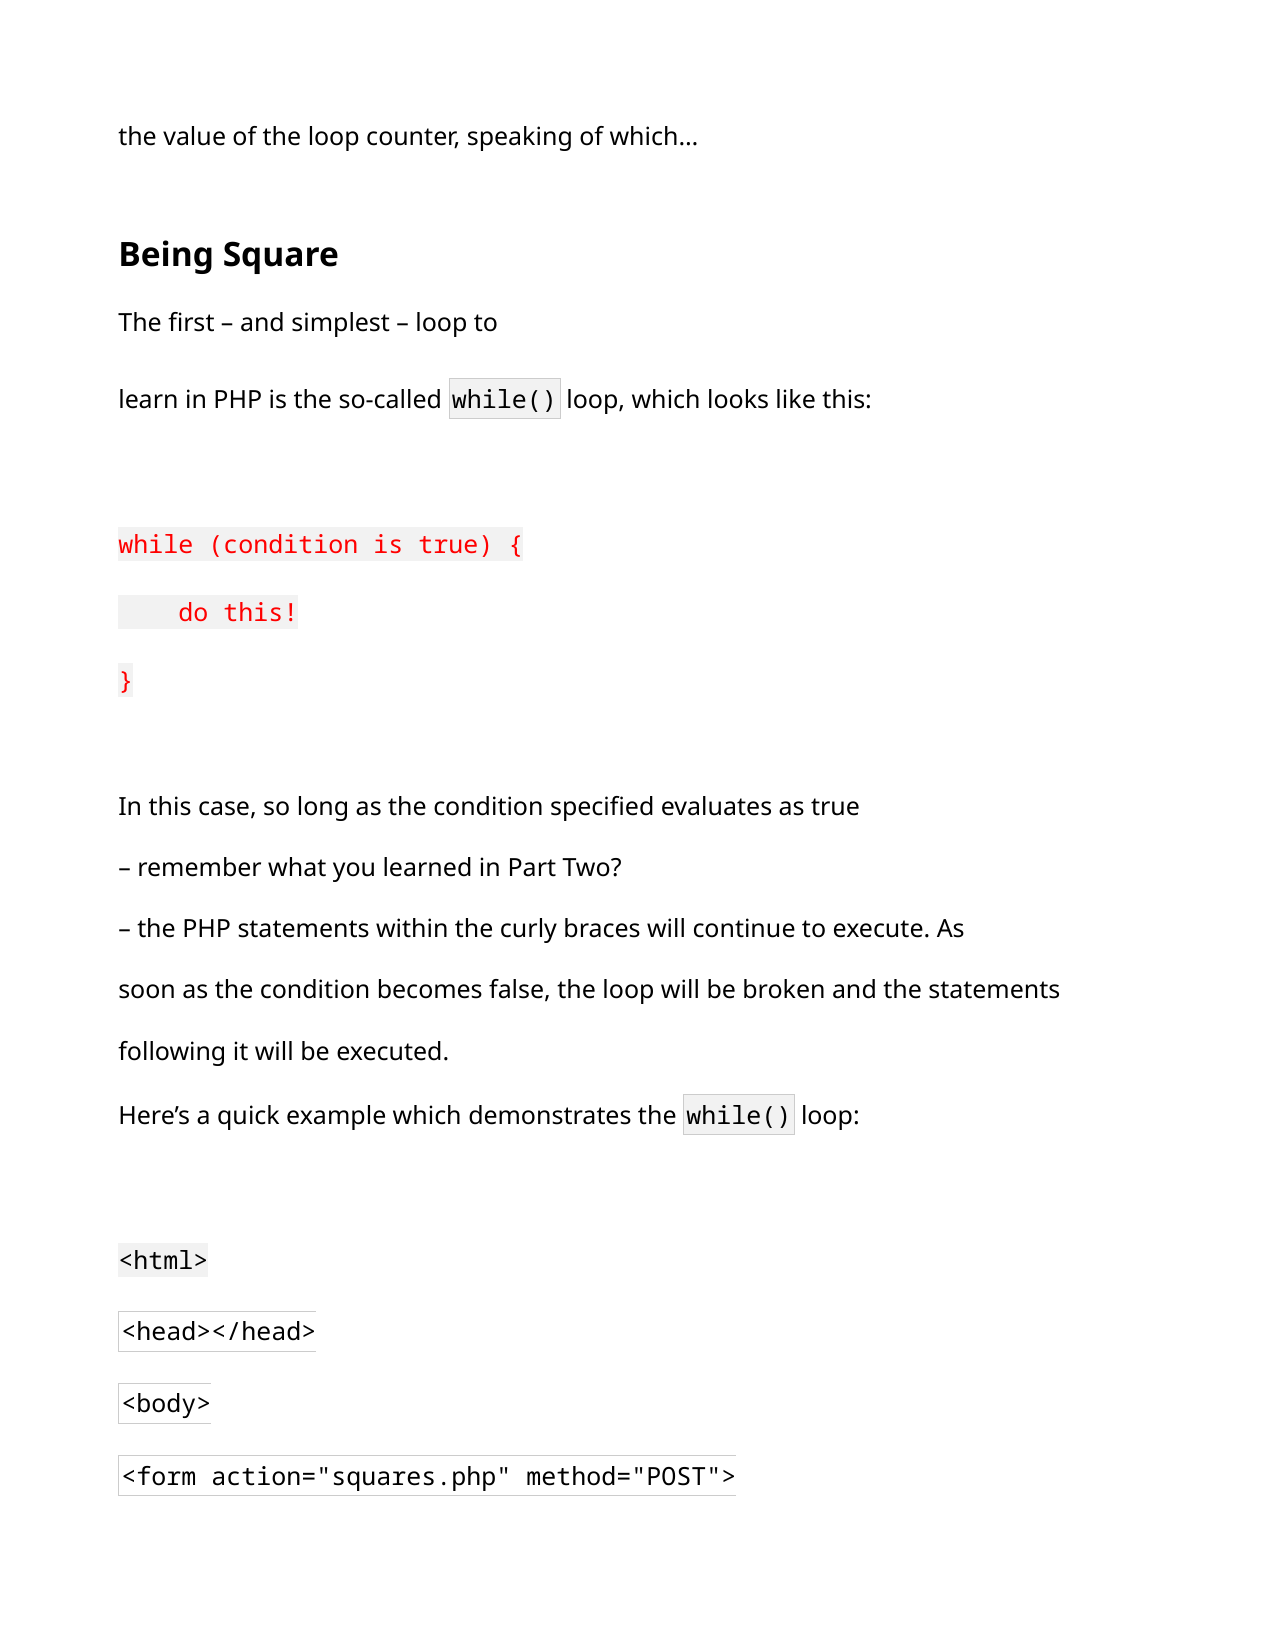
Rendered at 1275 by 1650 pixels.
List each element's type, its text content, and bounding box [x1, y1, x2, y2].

text <head></head> <body> <form action="squares.php" method="POST"> [118, 1311, 1157, 1495]
text the value of the loop counter, speaking of which… [118, 118, 1157, 152]
text Here’s a quick example which demonstrates the [118, 1094, 683, 1134]
text The first – and simplest – loop to learn in PHP is the so-called while() loop, which looks like this: [118, 304, 1157, 418]
text while() [684, 1095, 794, 1134]
text while (condition is true) { do this! } [118, 458, 1157, 697]
text loop: [795, 1094, 1157, 1134]
text In this case, so long as the condition specified evaluates as true – remember what you learned in Part Two? – the PHP statements within the curly braces will continue to execute. As soon as the condition becomes false, the loop will be broken and the statements following it will be executed. [118, 788, 1157, 1067]
text <html> [118, 1174, 1157, 1277]
subtitle Being Square [118, 231, 1157, 277]
